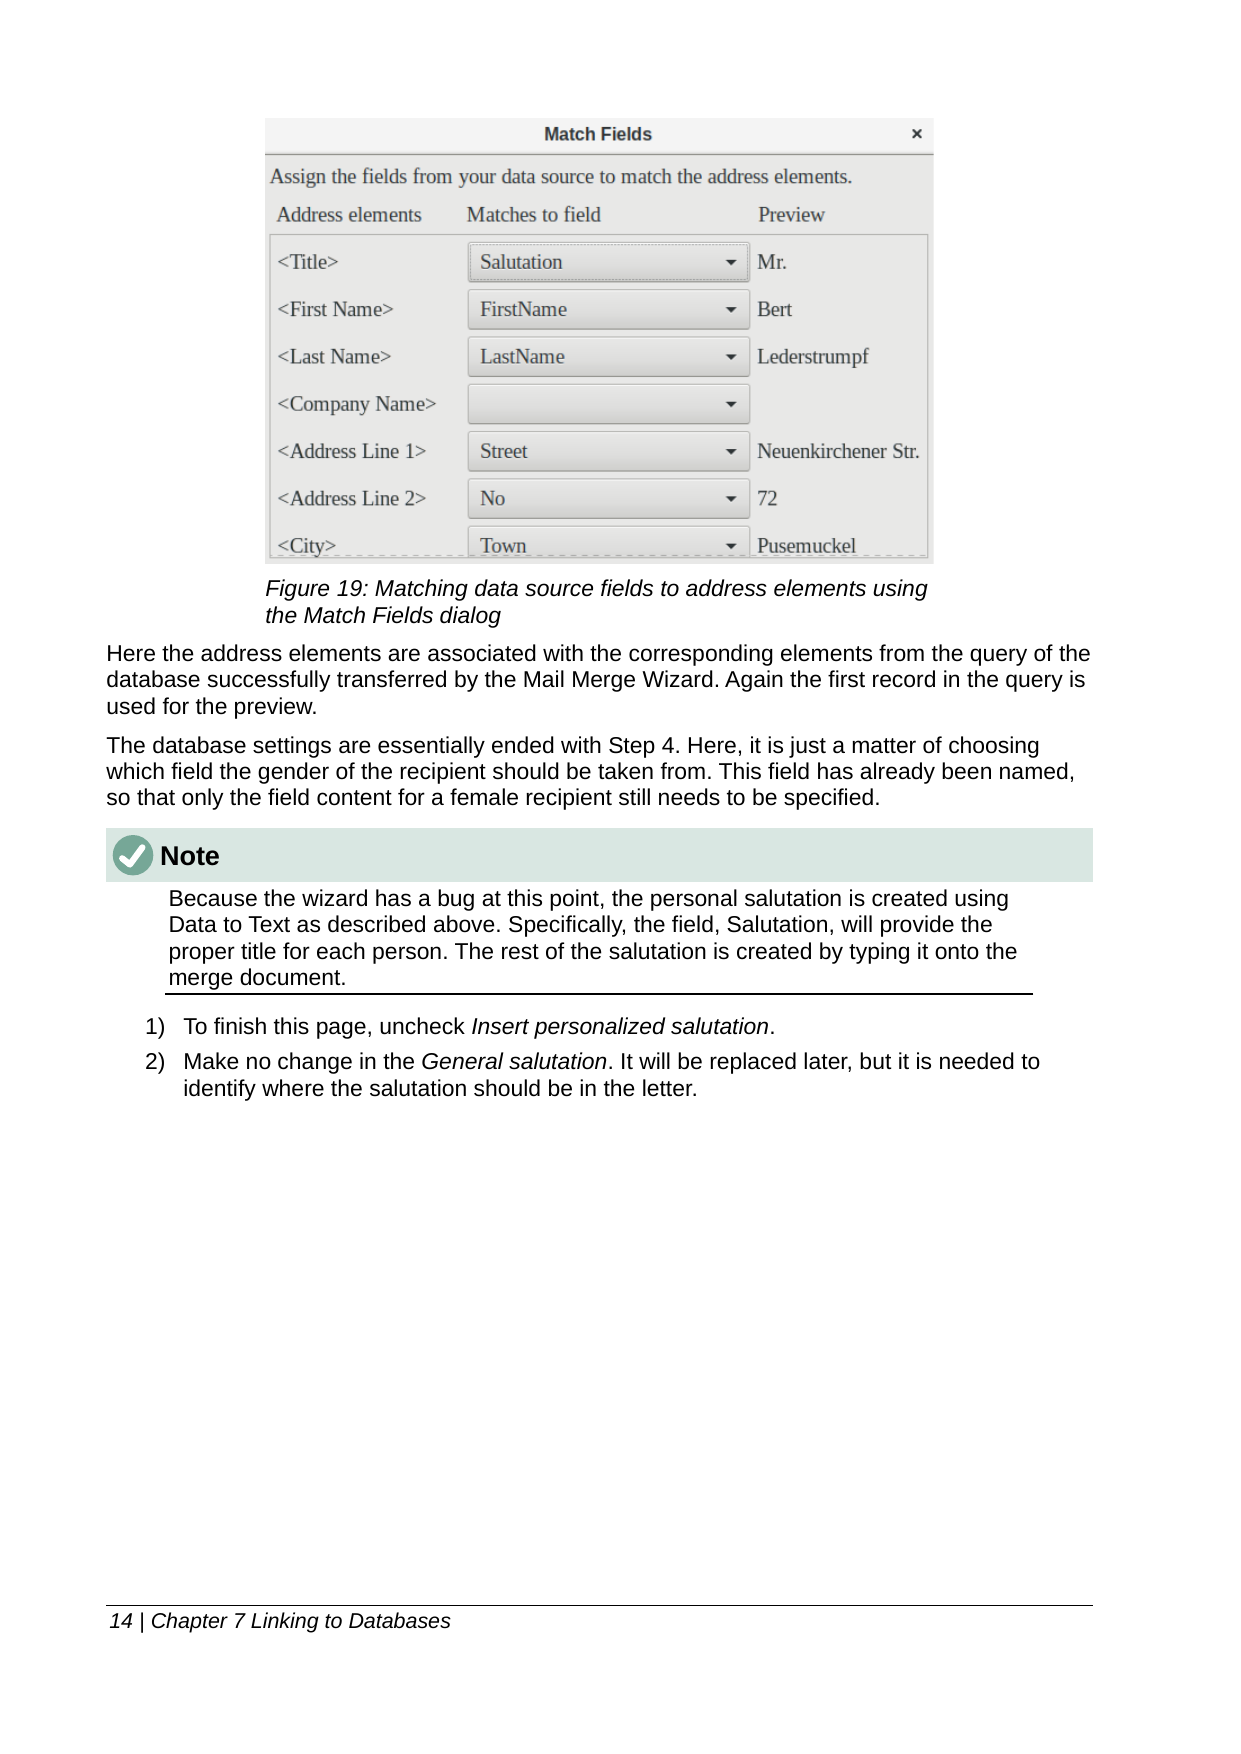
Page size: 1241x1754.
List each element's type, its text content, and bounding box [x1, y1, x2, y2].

subtitle Note [106, 828, 1093, 882]
list Make no change in the General salutation. It will be replaced later, but it is needed to identify where the salutation should be in the letter. [165, 1048, 1093, 1101]
text Here the address elements are associated with the corresponding elements from the query of the database successfully transferred by the Mail Merge Wizard. Again the first record in the query is used for the preview. [106, 640, 1093, 719]
list To finish this page, uncheck Insert personalized salutation. [165, 1013, 1093, 1039]
text Because the wizard has a bug at this point, the personal salutation is created using Data to Text as described above. Specifically, the field, Salutation, will provide the proper title for each person. The rest of the salutation is created by typing it onto the merge document. [165, 882, 1033, 993]
text The database settings are essentially ended with Step 4. Here, it is just a matter of choosing which field the gender of the recipient should be taken from. This field has already been named, so that only the field content for a female recipient still needs to be specified. [106, 732, 1093, 811]
picture [265, 118, 934, 564]
text Figure 19: Matching data source fields to address elements using the Match Fields dialog [265, 575, 934, 628]
